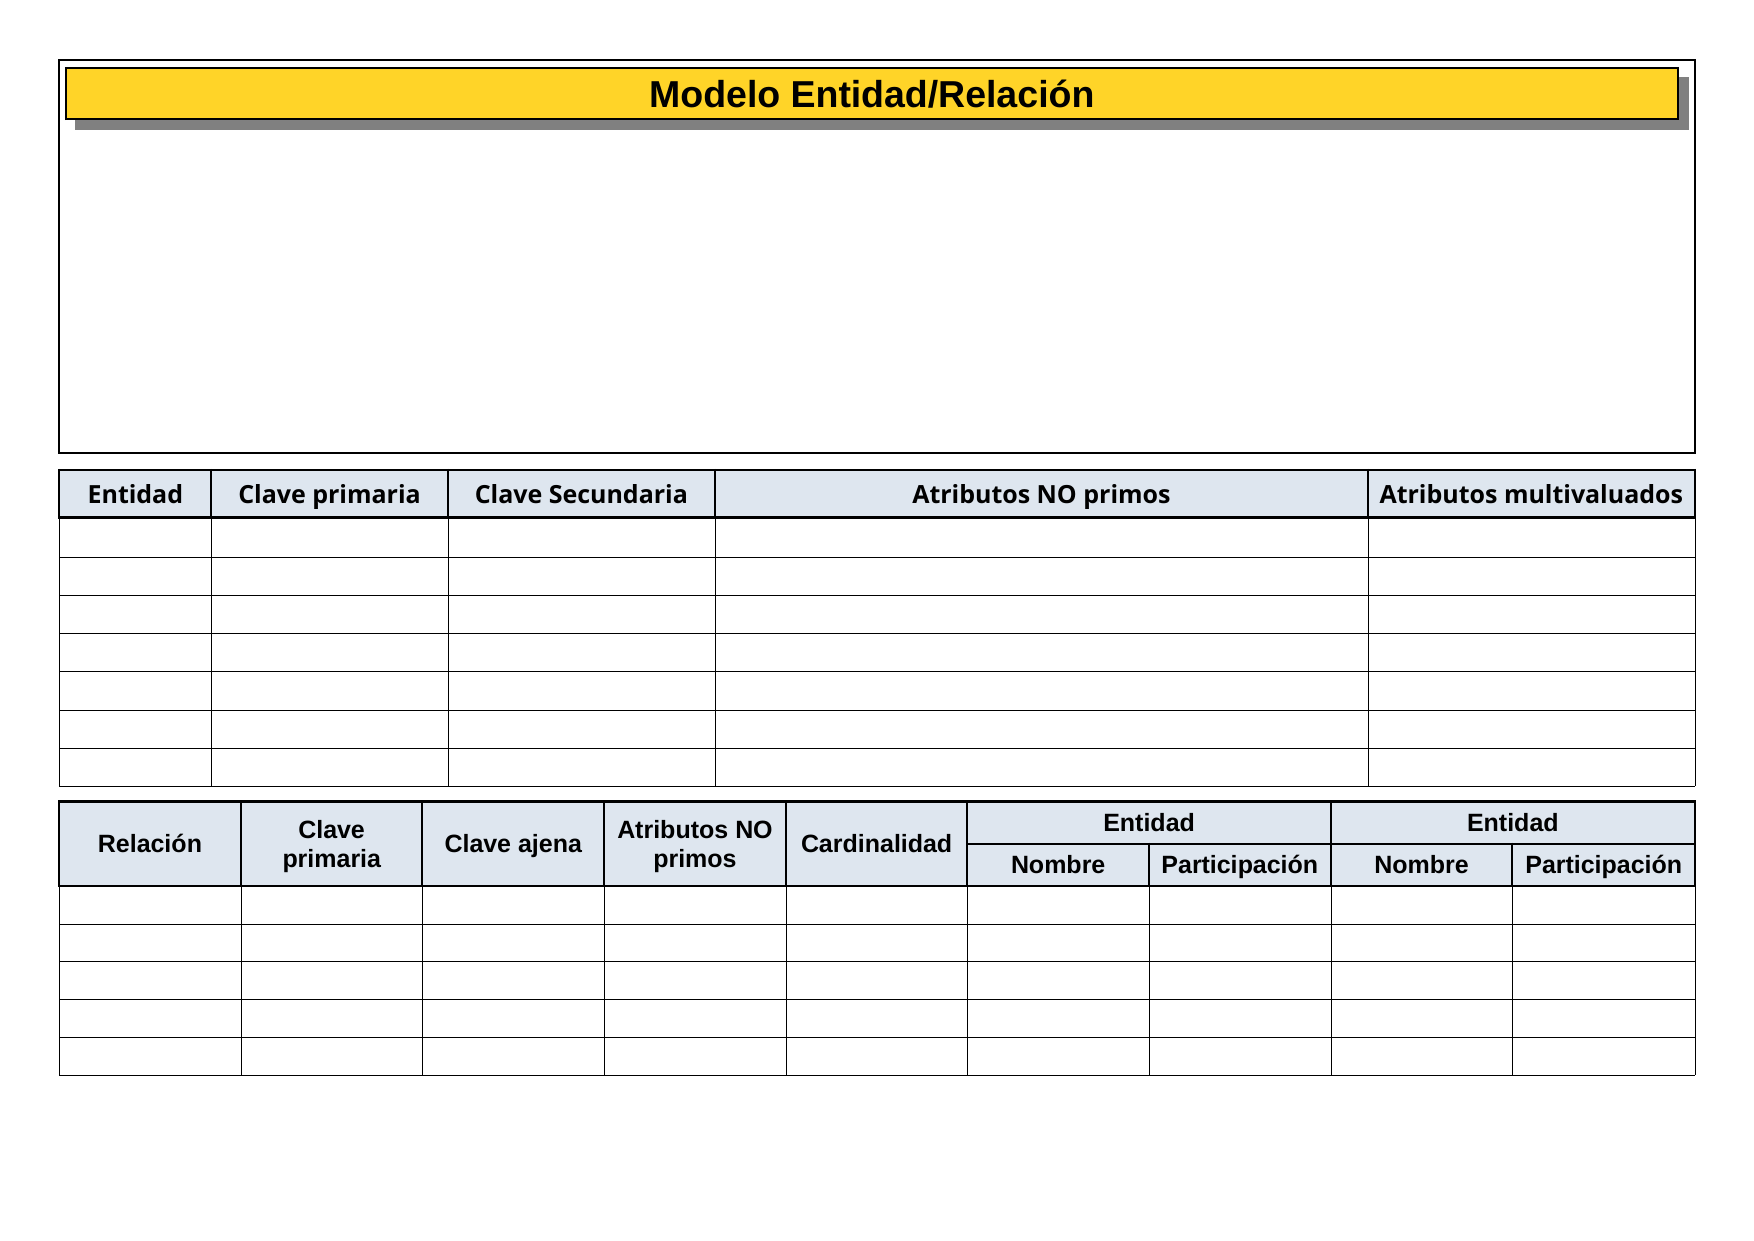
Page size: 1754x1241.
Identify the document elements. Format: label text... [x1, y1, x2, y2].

table_cell [605, 1000, 786, 1037]
table_cell [449, 558, 715, 595]
table_cell [1150, 962, 1331, 999]
table_header Cardinalidad [787, 803, 966, 885]
table_cell [1513, 962, 1695, 999]
table_header Clave primaria [212, 471, 447, 516]
table_cell [242, 962, 422, 999]
table_cell [787, 887, 967, 924]
table_cell [968, 962, 1149, 999]
table_cell [423, 1000, 604, 1037]
table_cell [716, 672, 1368, 709]
table_cell [1332, 887, 1512, 924]
table_cell [1369, 634, 1695, 671]
table_cell [242, 925, 422, 961]
table_cell Participación [1150, 845, 1330, 885]
table_cell [60, 672, 211, 709]
table_cell [242, 887, 422, 924]
table_cell [423, 962, 604, 999]
table_cell [1369, 519, 1695, 557]
table_cell [716, 749, 1368, 786]
table_cell [60, 887, 241, 924]
table_cell [449, 749, 715, 786]
table_cell Nombre [1332, 845, 1511, 885]
table_header Atributos NO primos [605, 803, 785, 885]
table_cell [1332, 1000, 1512, 1037]
table_cell [1369, 672, 1695, 709]
table_cell [60, 596, 211, 633]
table_cell [242, 1000, 422, 1037]
table_cell [1150, 925, 1331, 961]
table_header Atributos multivaluados [1369, 471, 1694, 516]
table_cell [60, 925, 241, 961]
table_cell [1150, 1038, 1331, 1075]
table_cell [1369, 711, 1695, 748]
table_cell [1150, 887, 1331, 924]
table_header Relación [60, 803, 240, 885]
table_cell [60, 1038, 241, 1075]
table_cell [60, 749, 211, 786]
table_cell [1513, 887, 1695, 924]
table_cell [60, 962, 241, 999]
table_cell [787, 925, 967, 961]
table_cell [212, 519, 448, 557]
table_cell [212, 634, 448, 671]
table_cell [449, 634, 715, 671]
table_cell [1332, 1038, 1512, 1075]
table_cell [1150, 1000, 1331, 1037]
table_cell [968, 887, 1149, 924]
table_cell [605, 925, 786, 961]
table_cell [787, 962, 967, 999]
table_header Clave ajena [423, 803, 603, 885]
table_cell Participación [1513, 845, 1694, 885]
table_cell [716, 596, 1368, 633]
table_cell [60, 558, 211, 595]
table_cell [60, 711, 211, 748]
table_cell [212, 596, 448, 633]
table_header Entidad [968, 803, 1330, 843]
table_cell [212, 558, 448, 595]
table_cell [605, 887, 786, 924]
table_header Entidad [1332, 803, 1694, 843]
table_cell [449, 519, 715, 557]
table_cell [449, 672, 715, 709]
table_cell [60, 136, 1694, 452]
table_header Entidad [60, 471, 210, 516]
table_cell [968, 925, 1149, 961]
table_cell [716, 519, 1368, 557]
table_cell [1369, 749, 1695, 786]
table_cell [1369, 596, 1695, 633]
table_cell [716, 558, 1368, 595]
table_cell [605, 962, 786, 999]
table_cell [787, 1000, 967, 1037]
table_cell [423, 925, 604, 961]
table_cell [60, 1000, 241, 1037]
table_cell [605, 1038, 786, 1075]
table_header Clave Secundaria [449, 471, 714, 516]
table_cell [423, 887, 604, 924]
table_cell [212, 711, 448, 748]
table_cell [423, 1038, 604, 1075]
table_header Clave primaria [242, 803, 421, 885]
table_cell [787, 1038, 967, 1075]
table_cell [212, 672, 448, 709]
table_cell [449, 711, 715, 748]
table_cell [716, 634, 1368, 671]
table_cell [449, 596, 715, 633]
table_cell [1513, 1000, 1695, 1037]
table_cell [1332, 925, 1512, 961]
table_cell [1513, 925, 1695, 961]
table_header Atributos NO primos [716, 471, 1367, 516]
table_cell [1369, 558, 1695, 595]
table_cell [242, 1038, 422, 1075]
table_cell [968, 1038, 1149, 1075]
table_cell [60, 634, 211, 671]
table_header Modelo Entidad/Relación [60, 61, 1694, 136]
table_cell [212, 749, 448, 786]
table_cell Nombre [968, 845, 1148, 885]
table_cell [1332, 962, 1512, 999]
table_cell [968, 1000, 1149, 1037]
table_cell [1513, 1038, 1695, 1075]
table_cell [716, 711, 1368, 748]
table_cell [60, 519, 211, 557]
